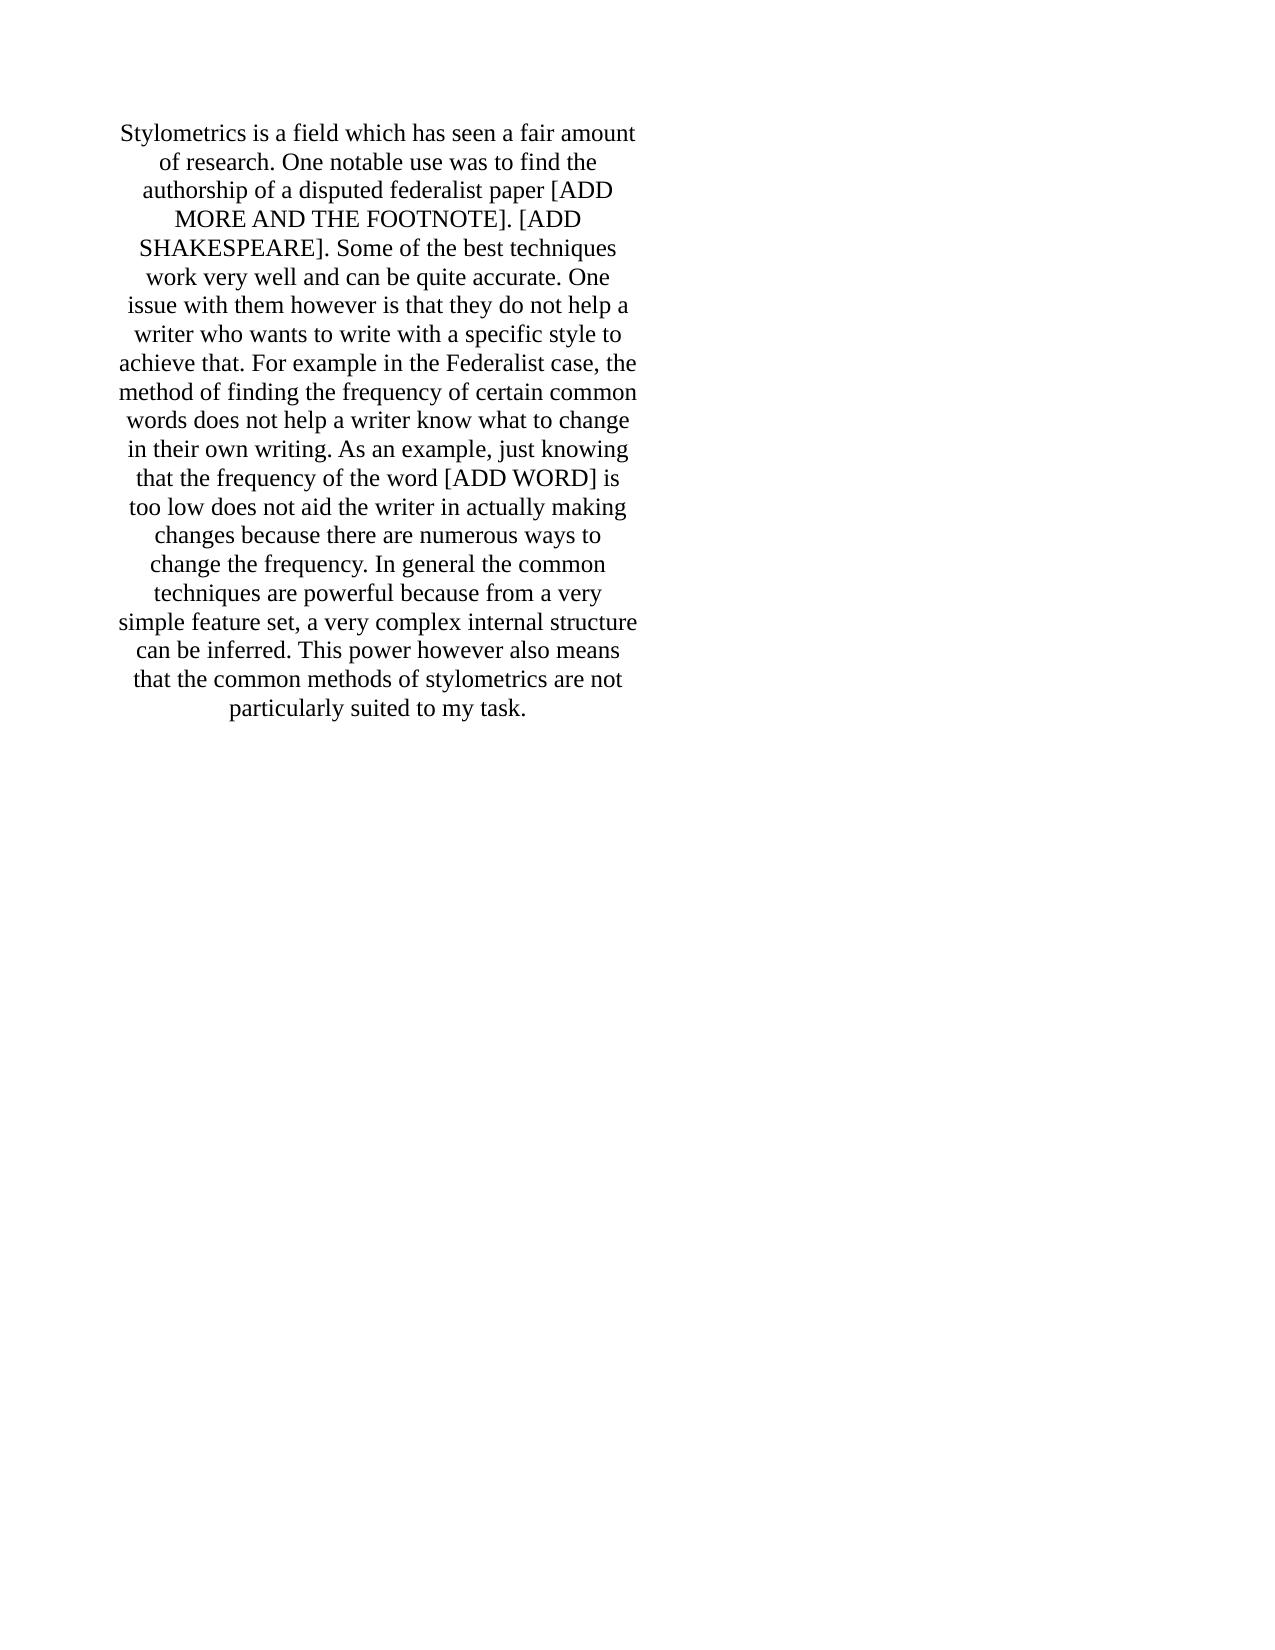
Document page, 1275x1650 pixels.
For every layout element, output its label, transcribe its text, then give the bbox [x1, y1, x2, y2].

text Stylometrics is a field which has seen a fair amount of research. One notable use was to find the authorship of a disputed federalist paper [ADD MORE AND THE FOOTNOTE]. [ADD SHAKESPEARE]. Some of the best techniques work very well and can be quite accurate. One issue with them however is that they do not help a writer who wants to write with a specific style to achieve that. For example in the Federalist case, the method of finding the frequency of certain common words does not help a writer know what to change in their own writing. As an example, just knowing that the frequency of the word [ADD WORD] is too low does not aid the writer in actually making changes because there are numerous ways to change the frequency. In general the common techniques are powerful because from a very simple feature set, a very complex internal structure can be inferred. This power however also means that the common methods of stylometrics are not particularly suited to my task. [118, 118, 637, 722]
